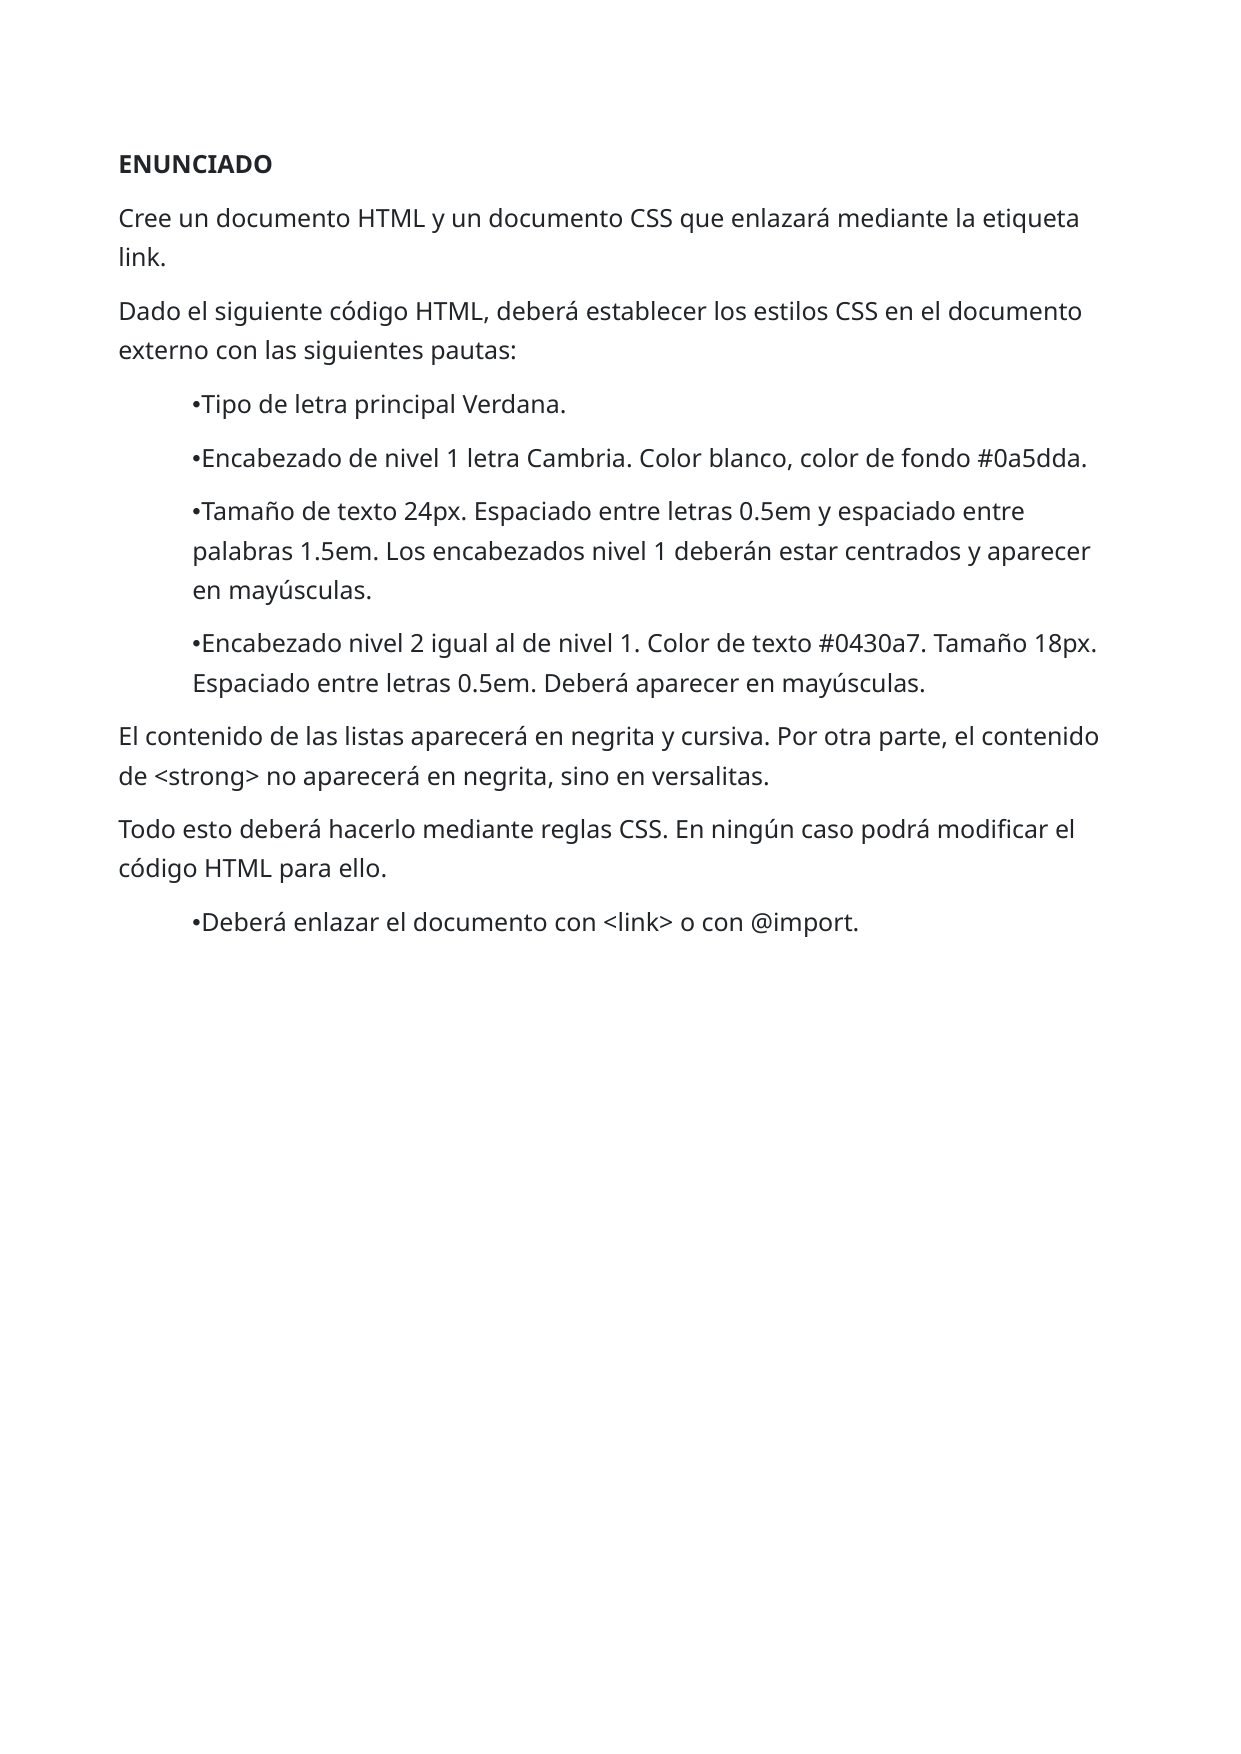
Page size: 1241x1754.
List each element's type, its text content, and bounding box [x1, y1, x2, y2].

list Encabezado nivel 2 igual al de nivel 1. Color de texto #0430a7. Tamaño 18px. Espaciado entre letras 0.5em. Deberá aparecer en mayúsculas. [118, 626, 1122, 699]
list Encabezado de nivel 1 letra Cambria. Color blanco, color de fondo #0a5dda. [118, 440, 1122, 474]
text Dado el siguiente código HTML, deberá establecer los estilos CSS en el documento externo con las siguientes pautas: [118, 293, 1122, 367]
text Todo esto deberá hacerlo mediante reglas CSS. En ningún caso podrá modificar el código HTML para ello. [118, 812, 1122, 885]
text El contenido de las listas aparecerá en negrita y cursiva. Por otra parte, el contenido de <strong> no aparecerá en negrita, sino en versalitas. [118, 719, 1122, 792]
list Deberá enlazar el documento con <link> o con @import. [118, 905, 1122, 939]
text ENUNCIADO [118, 147, 1122, 181]
list Tipo de letra principal Verdana. [118, 386, 1122, 421]
text Cree un documento HTML y un documento CSS que enlazará mediante la etiqueta link. [118, 201, 1122, 274]
list Tamaño de texto 24px. Espaciado entre letras 0.5em y espaciado entre palabras 1.5em. Los encabezados nivel 1 deberán estar centrados y aparecer en mayúsculas. [118, 494, 1122, 606]
